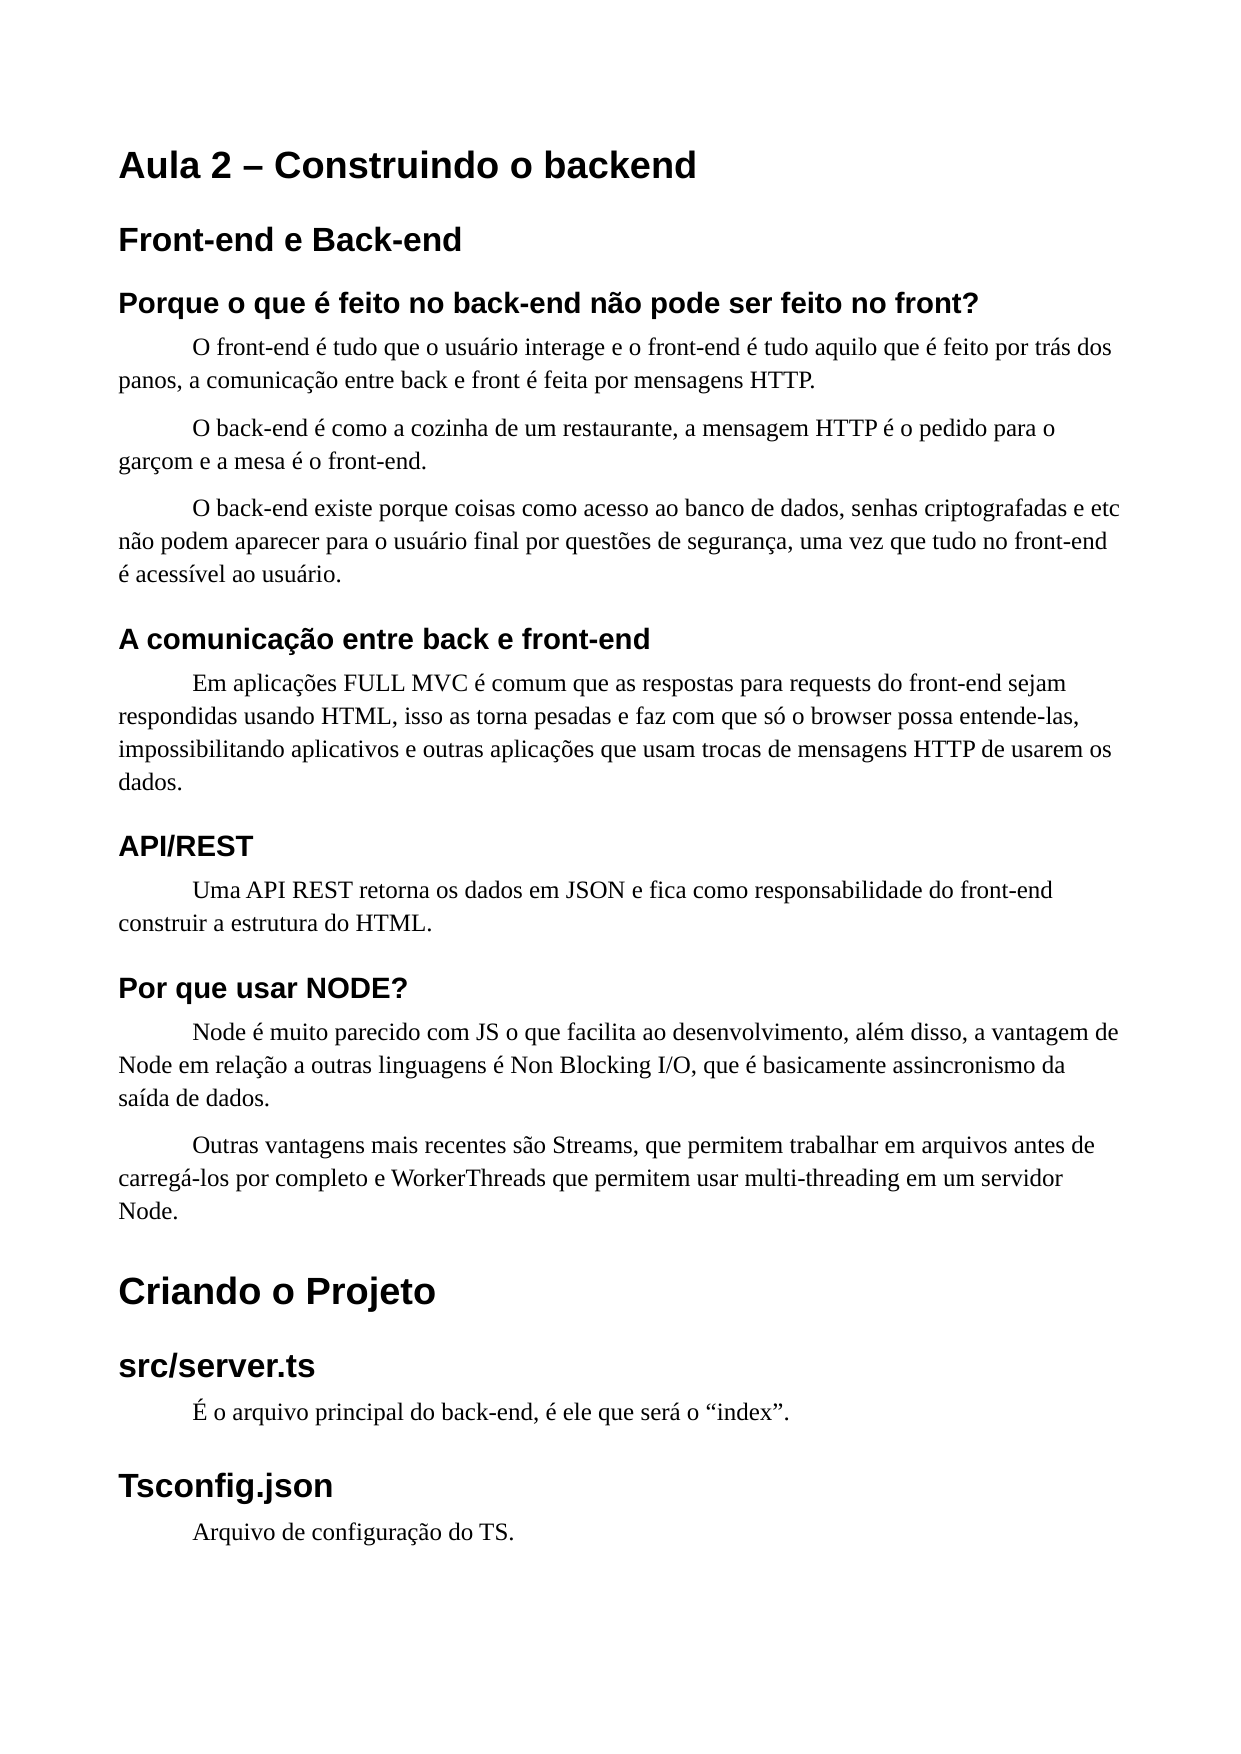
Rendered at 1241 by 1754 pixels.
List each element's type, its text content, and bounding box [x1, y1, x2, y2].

text O front-end é tudo que o usuário interage e o front-end é tudo aquilo que é feito por trás dos panos, a comunicação entre back e front é feita por mensagens HTTP. [118, 332, 1122, 394]
text Arquivo de configuração do TS. [118, 1517, 1122, 1546]
subtitle src/server.ts [118, 1346, 1122, 1385]
subtitle Por que usar NODE? [118, 971, 1122, 1004]
text O back-end existe porque coisas como acesso ao banco de dados, senhas criptografadas e etc não podem aparecer para o usuário final por questões de segurança, uma vez que tudo no front-end é acessível ao usuário. [118, 493, 1122, 588]
subtitle Criando o Projeto [118, 1269, 1122, 1313]
subtitle Tsconfig.json [118, 1466, 1122, 1504]
text Outras vantagens mais recentes são Streams, que permitem trabalhar em arquivos antes de carregá-los por completo e WorkerThreads que permitem usar multi-threading em um servidor Node. [118, 1130, 1122, 1225]
text O back-end é como a cozinha de um restaurante, a mensagem HTTP é o pedido para o garçom e a mesa é o front-end. [118, 413, 1122, 474]
subtitle Porque o que é feito no back-end não pode ser feito no front? [118, 286, 1122, 319]
subtitle API/REST [118, 829, 1122, 863]
subtitle Front-end e Back-end [118, 220, 1122, 259]
subtitle Aula 2 – Construindo o backend [118, 143, 1122, 187]
text Em aplicações FULL MVC é comum que as respostas para requests do front-end sejam respondidas usando HTML, isso as torna pesadas e faz com que só o browser possa entende-las, impossibilitando aplicativos e outras aplicações que usam trocas de mensagens HTTP de usarem os dados. [118, 668, 1122, 796]
text Uma API REST retorna os dados em JSON e fica como responsabilidade do front-end construir a estrutura do HTML. [118, 875, 1122, 937]
text É o arquivo principal do back-end, é ele que será o “index”. [118, 1397, 1122, 1426]
text Node é muito parecido com JS o que facilita ao desenvolvimento, além disso, a vantagem de Node em relação a outras linguagens é Non Blocking I/O, que é basicamente assincronismo da saída de dados. [118, 1017, 1122, 1112]
subtitle A comunicação entre back e front-end [118, 622, 1122, 655]
